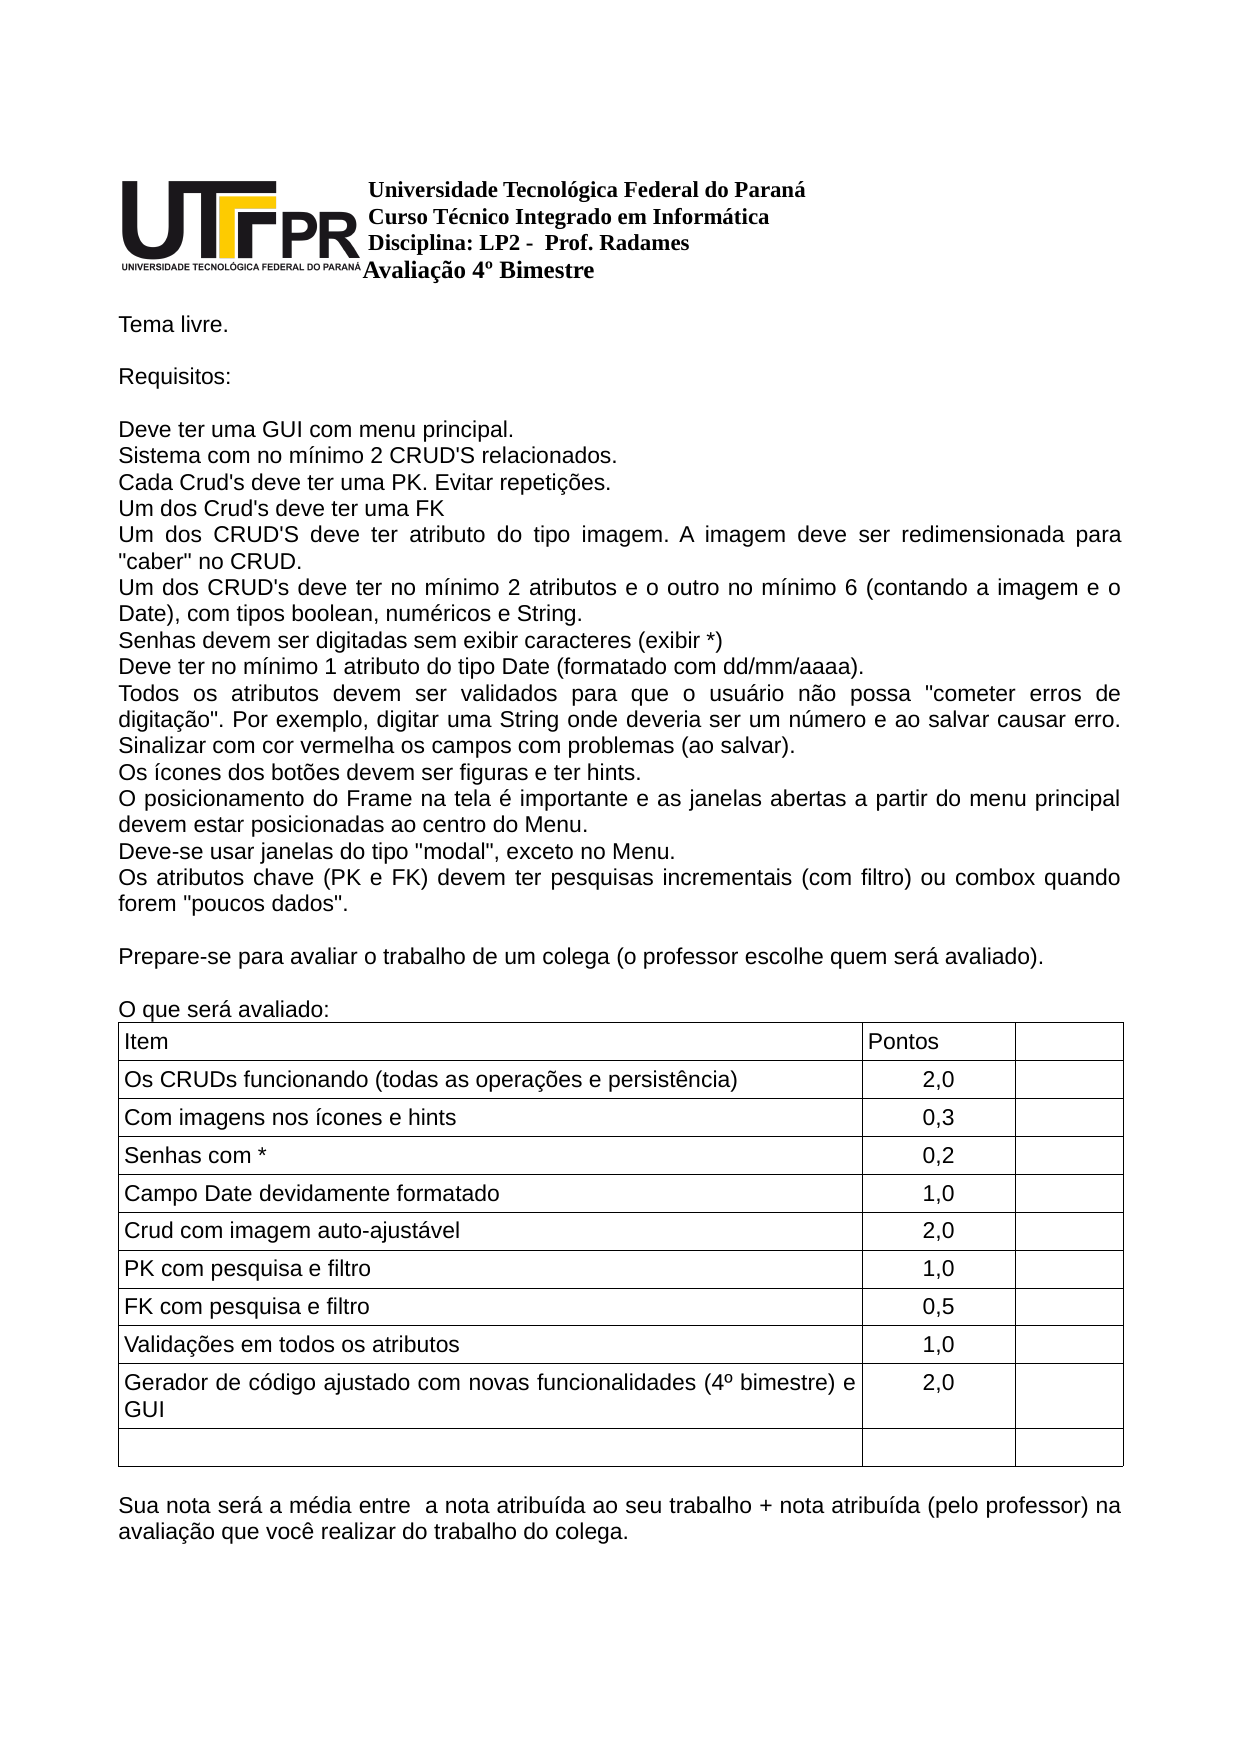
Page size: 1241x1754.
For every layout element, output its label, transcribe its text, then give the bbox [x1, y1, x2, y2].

text Requisitos: [118, 363, 1122, 389]
text Curso Técnico Integrado em Informática [363, 203, 1122, 229]
text Todos os atributos devem ser validados para que o usuário não possa "cometer erros de digitação". Por exemplo, digitar uma String onde deveria ser um número e ao salvar causar erro. Sinalizar com cor vermelha os campos com problemas (ao salvar). [118, 679, 1122, 758]
table_cell [863, 1429, 1015, 1466]
table_cell [1016, 1099, 1123, 1136]
table_cell 2,0 [863, 1364, 1015, 1428]
text Tema livre. [118, 311, 1122, 337]
table_cell Com imagens nos ícones e hints [119, 1099, 862, 1136]
table_cell PK com pesquisa e filtro [119, 1251, 862, 1287]
table_cell FK com pesquisa e filtro [119, 1289, 862, 1325]
table_cell 0,3 [863, 1099, 1015, 1136]
table_cell Senhas com * [119, 1137, 862, 1174]
text Cada Crud's deve ter uma PK. Evitar repetições. [118, 469, 1122, 495]
text Universidade Tecnológica Federal do Paraná [363, 176, 1122, 203]
text Um dos CRUD'S deve ter atributo do tipo imagem. A imagem deve ser redimensionada para "caber" no CRUD. [118, 521, 1122, 574]
table_cell 0,5 [863, 1289, 1015, 1325]
table_cell [1016, 1364, 1123, 1428]
table_cell 2,0 [863, 1061, 1015, 1098]
text Senhas devem ser digitadas sem exibir caracteres (exibir *) [118, 627, 1122, 653]
text Deve ter no mínimo 1 atributo do tipo Date (formatado com dd/mm/aaaa). [118, 653, 1122, 679]
table_cell Campo Date devidamente formatado [119, 1175, 862, 1212]
table_cell [1016, 1429, 1123, 1466]
text Um dos Crud's deve ter uma FK [118, 495, 1122, 521]
table_cell Validações em todos os atributos [119, 1326, 862, 1363]
table_cell 1,0 [863, 1175, 1015, 1212]
table_cell Gerador de código ajustado com novas funcionalidades (4º bimestre) e GUI [119, 1364, 862, 1428]
table_cell [1016, 1326, 1123, 1363]
picture [120, 176, 363, 275]
text Deve-se usar janelas do tipo "modal", exceto no Menu. [118, 838, 1122, 864]
table_cell [1016, 1213, 1123, 1249]
text Sistema com no mínimo 2 CRUD'S relacionados. [118, 442, 1122, 469]
text Um dos CRUD's deve ter no mínimo 2 atributos e o outro no mínimo 6 (contando a imagem e o Date), com tipos boolean, numéricos e String. [118, 574, 1122, 627]
table_cell 1,0 [863, 1326, 1015, 1363]
text Disciplina: LP2 - Prof. Radames [363, 229, 1122, 255]
text Os ícones dos botões devem ser figuras e ter hints. [118, 758, 1122, 785]
table_header Item [119, 1023, 862, 1060]
table_cell [1016, 1175, 1123, 1212]
text Avaliação 4º Bimestre [118, 255, 1122, 284]
table_cell Crud com imagem auto-ajustável [119, 1213, 862, 1249]
table_cell [1016, 1137, 1123, 1174]
table_header Pontos [863, 1023, 1015, 1060]
text O posicionamento do Frame na tela é importante e as janelas abertas a partir do menu principal devem estar posicionadas ao centro do Menu. [118, 785, 1122, 838]
table_cell [1016, 1251, 1123, 1287]
table_header [1016, 1023, 1123, 1060]
table_cell 2,0 [863, 1213, 1015, 1249]
table_cell 0,2 [863, 1137, 1015, 1174]
text Prepare-se para avaliar o trabalho de um colega (o professor escolhe quem será avaliado). [118, 943, 1122, 969]
text Deve ter uma GUI com menu principal. [118, 416, 1122, 442]
text O que será avaliado: [118, 996, 1122, 1022]
table_cell [1016, 1289, 1123, 1325]
text Os atributos chave (PK e FK) devem ter pesquisas incrementais (com filtro) ou combox quando forem "poucos dados". [118, 864, 1122, 917]
text Sua nota será a média entre a nota atribuída ao seu trabalho + nota atribuída (pelo professor) na avaliação que você realizar do trabalho do colega. [118, 1492, 1122, 1545]
table_cell [119, 1429, 862, 1466]
table_cell [1016, 1061, 1123, 1098]
table_cell 1,0 [863, 1251, 1015, 1287]
table_cell Os CRUDs funcionando (todas as operações e persistência) [119, 1061, 862, 1098]
